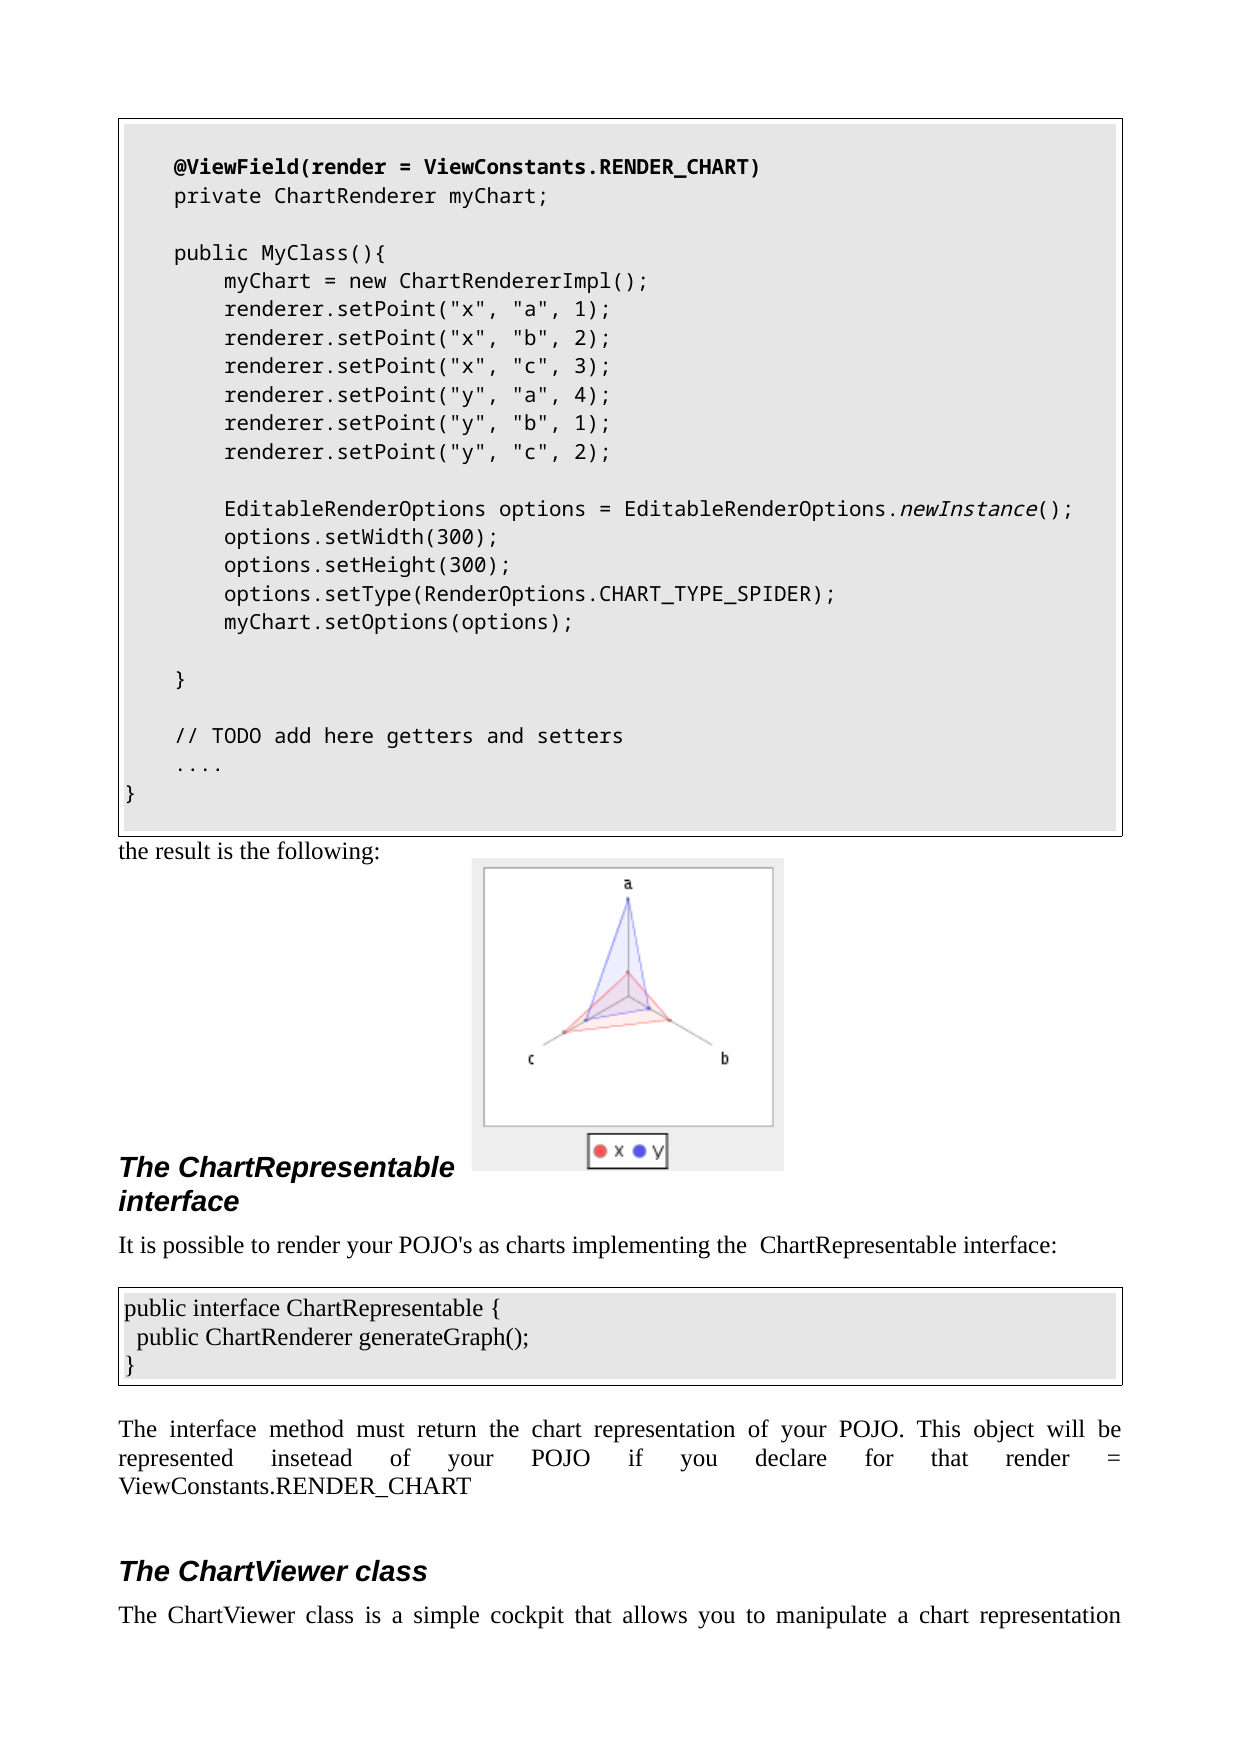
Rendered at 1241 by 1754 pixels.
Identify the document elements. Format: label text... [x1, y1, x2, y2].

text The ChartViewer class is a simple cockpit that allows you to manipulate a chart representation [118, 1600, 1122, 1629]
picture [471, 858, 784, 1171]
text the result is the following: [118, 837, 1122, 865]
table_header public interface ChartRepresentable { public ChartRenderer generateGraph(); } [119, 1288, 1122, 1385]
text The interface method must return the chart representation of your POJO. This object will be represented insetead of your POJO if you declare for that render = ViewConstants.RENDER_CHART [118, 1414, 1122, 1500]
subtitle The ChartRepresentable interface [118, 1150, 1122, 1217]
table_header @ViewField(render = ViewConstants.RENDER_CHART) private ChartRenderer myChart; public MyClass(){ myChart = new ChartRendererImpl(); renderer.setPoint("x", "a", 1); renderer.setPoint("x", "b", 2); renderer.setPoint("x", "c", 3); renderer.setPoint("y", "a", 4); renderer.setPoint("y", "b", 1); renderer.setPoint("y", "c", 2); EditableRenderOptions options = EditableRenderOptions.newInstance(); options.setWidth(300); options.setHeight(300); options.setType(RenderOptions.CHART_TYPE_SPIDER); myChart.setOptions(options); } // TODO add here getters and setters .... } [119, 119, 1122, 836]
subtitle The ChartViewer class [118, 1554, 1122, 1587]
text It is possible to render your POJO's as charts implementing the ChartRepresentable interface: [118, 1230, 1122, 1258]
